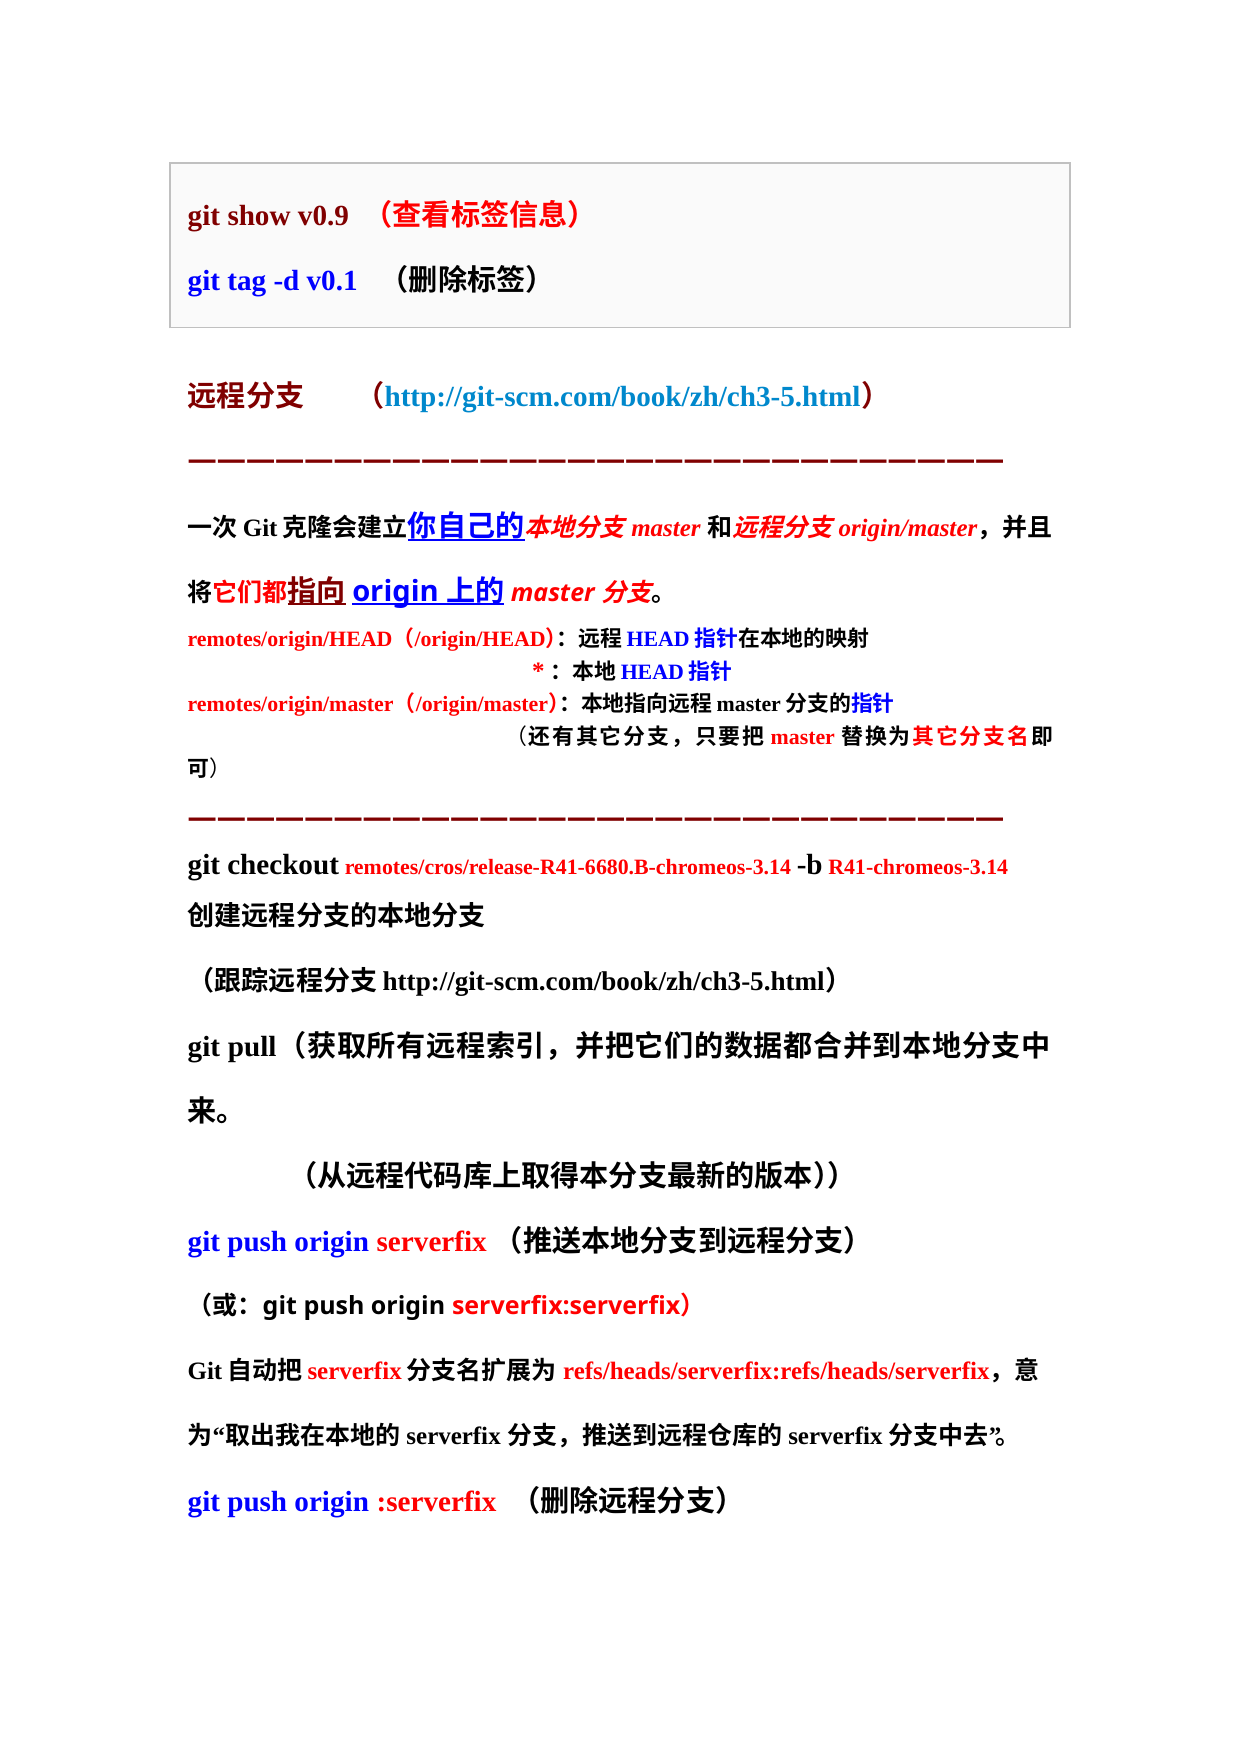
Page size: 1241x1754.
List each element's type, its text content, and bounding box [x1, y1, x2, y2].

text 创建远程分支的本地分支 [187, 881, 1053, 946]
text git show v0.9 （查看标签信息） [171, 164, 1069, 227]
text ———————————————————————————— [187, 426, 1053, 491]
text （或：git push origin serverfix:serverfix） [187, 1271, 1053, 1336]
text 远程分支 （http://git-scm.com/book/zh/ch3-5.html） [187, 361, 1053, 426]
text git checkout remotes/cros/release-R41-6680.B-chromeos-3.14 -b R41-chromeos-3.14 [187, 848, 1053, 881]
text git tag -d v0.1 （删除标签） [171, 227, 1069, 327]
text （还有其它分支，只要把master替换为其它分支名即可） [187, 718, 1053, 783]
text git push origin serverfix （推送本地分支到远程分支） [187, 1206, 1053, 1271]
text remotes/origin/HEAD（/origin/HEAD）：远程HEAD指针在本地的映射 [187, 621, 1053, 653]
text git push origin :serverfix （删除远程分支） [187, 1466, 1053, 1531]
text Git自动把serverfix分支名扩展为 refs/heads/serverfix:refs/heads/serverfix，意为“取出我在本地的 serverfix 分支，推送到远程仓库的 serverfix 分支中去”。 [187, 1336, 1053, 1466]
text （跟踪远程分支http://git-scm.com/book/zh/ch3-5.html） git pull（获取所有远程索引，并把它们的数据都合并到本地分支中来。 [187, 946, 1053, 1141]
text （从远程代码库上取得本分支最新的版本）） [187, 1141, 1053, 1206]
text 一次Git克隆会建立你自己的本地分支 master 和远程分支 origin/master，并且将它们都指向 origin 上的 master 分支。 [187, 491, 1053, 621]
text remotes/origin/master（/origin/master）：本地指向远程master分支的指针 [187, 686, 1053, 718]
text * ：本地HEAD指针 [187, 653, 1053, 686]
text ———————————————————————————— [187, 783, 1053, 848]
